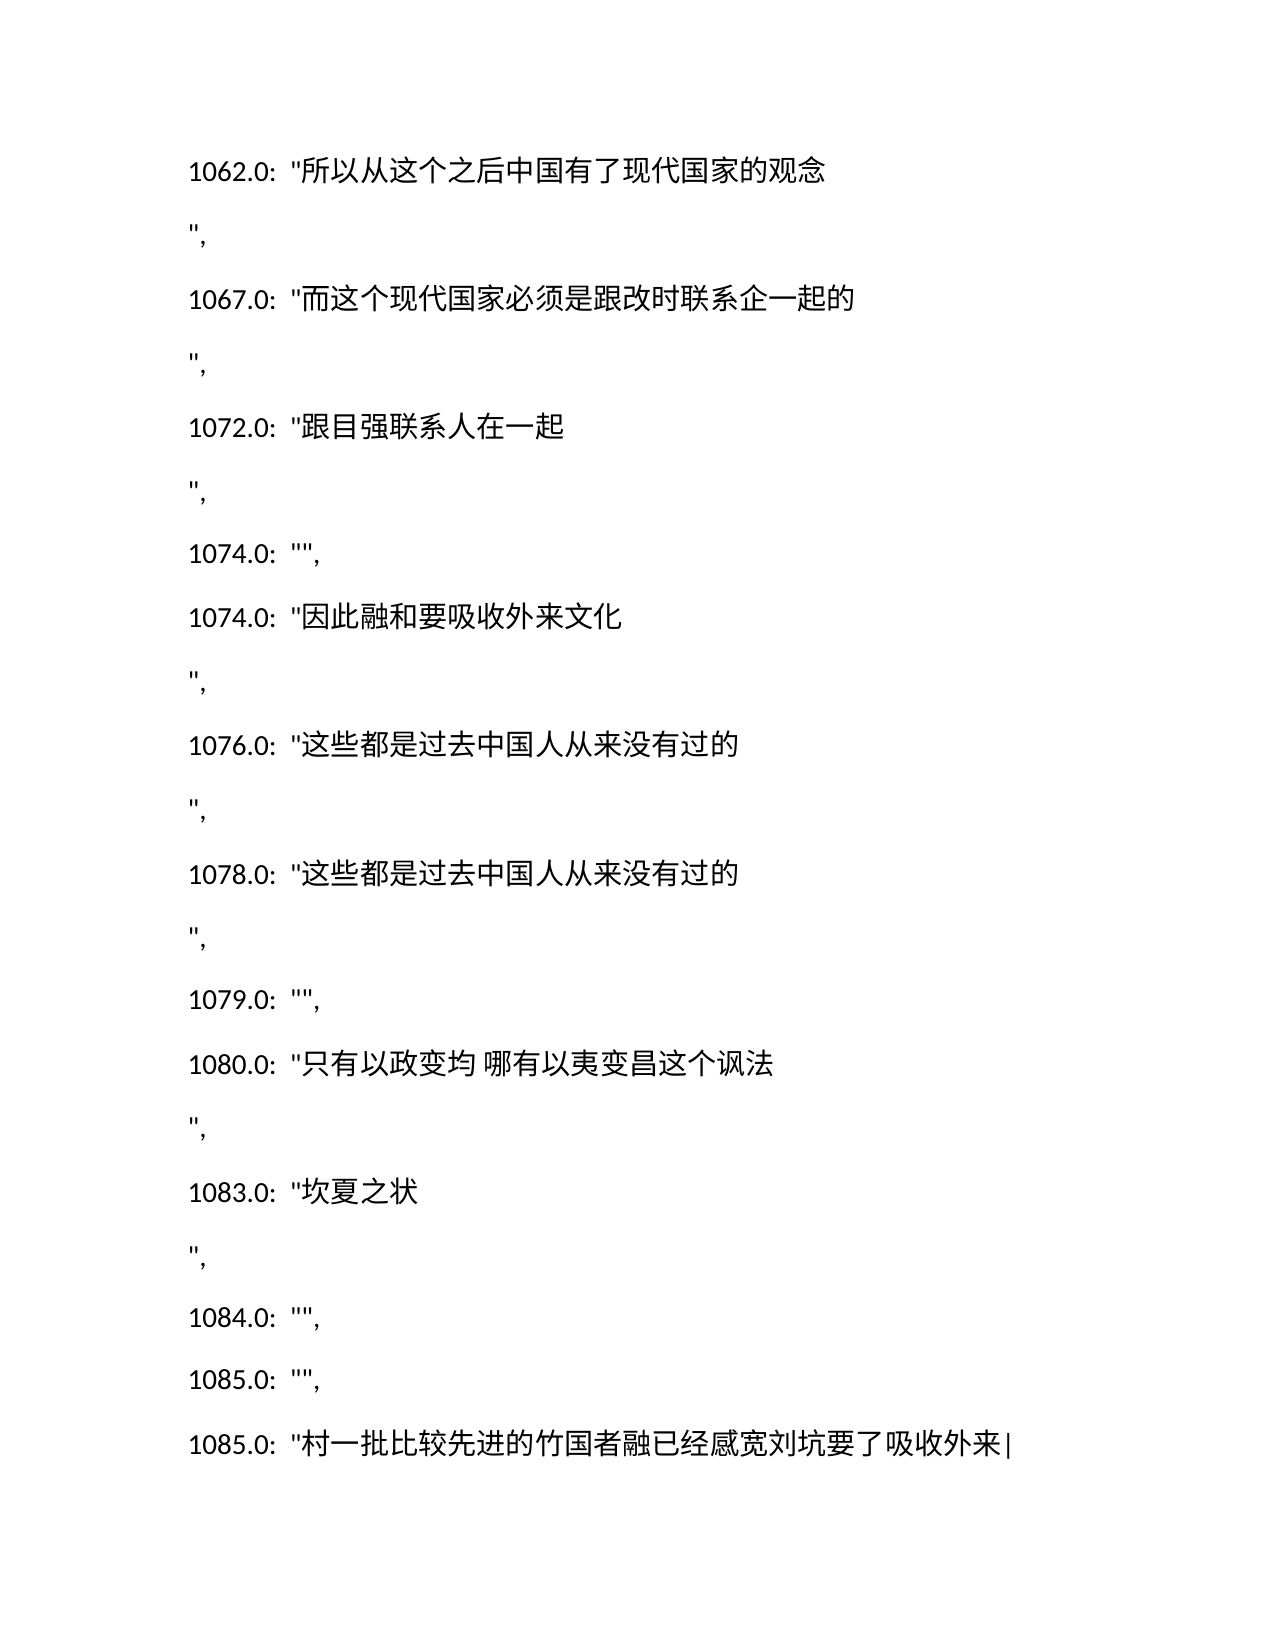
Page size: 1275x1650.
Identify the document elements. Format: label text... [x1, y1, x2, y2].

text 1079.0: "", [187, 981, 1087, 1017]
text 1083.0: "坎夏之状 [187, 1171, 1087, 1211]
text 1085.0: "", [187, 1361, 1087, 1397]
text 1076.0: "这些都是过去中国人从来没有过的 [187, 725, 1087, 764]
text 1085.0: "村一批比较先进的竹国者融已经感宽刘坑要了吸收外来| [187, 1423, 1087, 1463]
text 1062.0: "所以从这个之后中国有了现代国家的观念 [187, 150, 1087, 190]
text 1078.0: "这些都是过去中国人从来没有过的 [187, 853, 1087, 893]
text ", [187, 345, 1087, 380]
text 1084.0: "", [187, 1299, 1087, 1335]
text ", [187, 919, 1087, 955]
text ", [187, 473, 1087, 508]
text 1072.0: "跟目强联系人在一起 [187, 406, 1087, 446]
text 1074.0: "因此融和要吸收外来文化 [187, 596, 1087, 636]
text ", [187, 791, 1087, 827]
text 1067.0: "而这个现代国家必须是跟改时联系企一起的 [187, 278, 1087, 318]
text ", [187, 1109, 1087, 1145]
text ", [187, 216, 1087, 252]
text ", [187, 663, 1087, 698]
text 1074.0: "", [187, 535, 1087, 570]
text 1080.0: "只有以政变均 哪有以夷变昌这个讽法 [187, 1043, 1087, 1083]
text ", [187, 1238, 1087, 1273]
